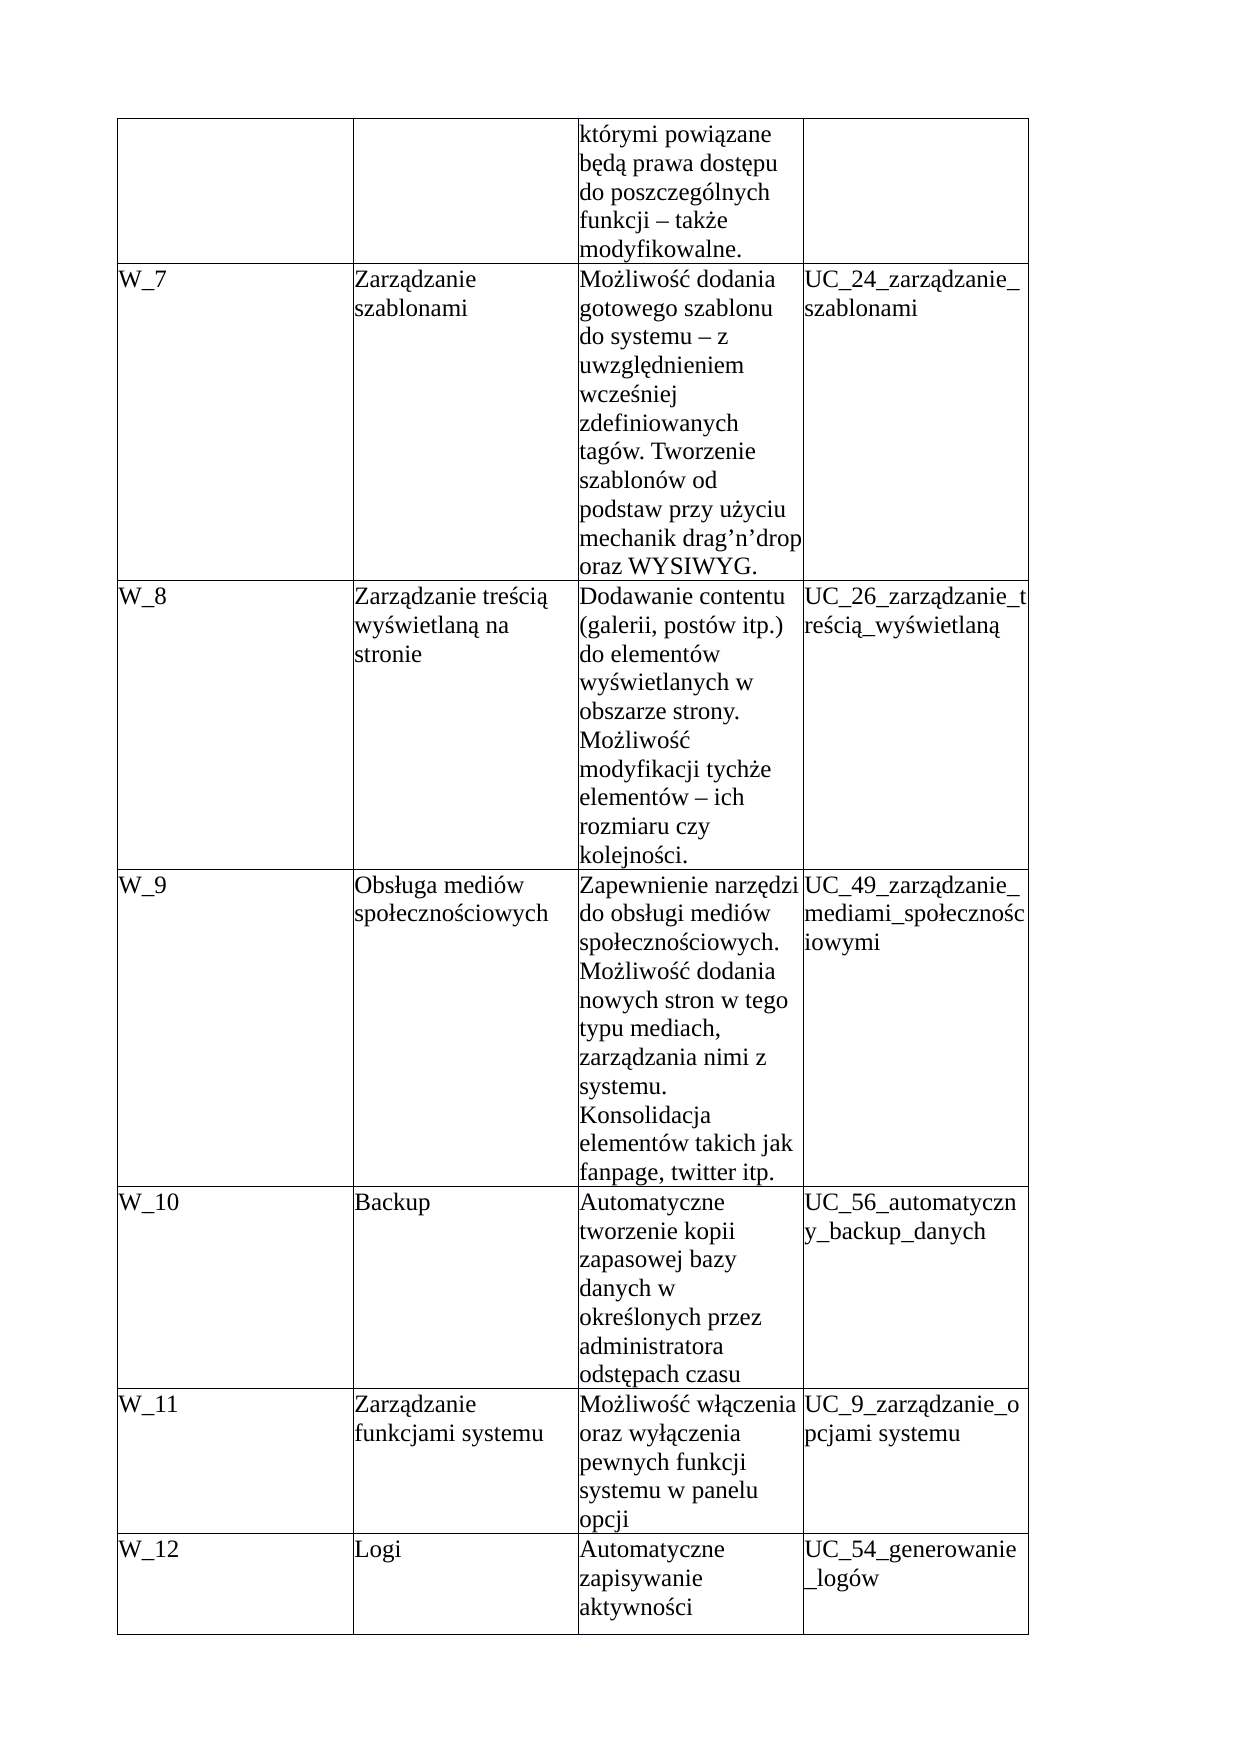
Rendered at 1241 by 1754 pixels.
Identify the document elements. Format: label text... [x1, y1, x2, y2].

table_cell W_8 [118, 581, 353, 869]
table_cell Obsługa mediów społecznościowych [354, 870, 578, 1186]
table_cell Zarządzanie szablonami [354, 264, 578, 580]
table_cell Automatyczne zapisywanie aktywności [579, 1534, 803, 1634]
table_cell Zarządzanie treścią wyświetlaną na stronie [354, 581, 578, 869]
table_cell W_10 [118, 1187, 353, 1388]
table_cell UC_56_automatyczny_backup_danych [804, 1187, 1028, 1388]
table_cell UC_54_generowanie_logów [804, 1534, 1028, 1634]
table_cell Możliwość dodania gotowego szablonu do systemu – z uwzględnieniem wcześniej zdefiniowanych tagów. Tworzenie szablonów od podstaw przy użyciu mechanik drag’n’drop oraz WYSIWYG. [579, 264, 803, 580]
table_cell Możliwość włączenia oraz wyłączenia pewnych funkcji systemu w panelu opcji [579, 1389, 803, 1533]
table_cell którymi powiązane będą prawa dostępu do poszczególnych funkcji – także modyfikowalne. [579, 119, 803, 263]
table_cell W_9 [118, 870, 353, 1186]
table_cell W_7 [118, 264, 353, 580]
table_cell [354, 119, 578, 263]
table_cell UC_9_zarządzanie_opcjami systemu [804, 1389, 1028, 1533]
table_cell W_11 [118, 1389, 353, 1533]
table_cell UC_24_zarządzanie_szablonami [804, 264, 1028, 580]
table_cell Dodawanie contentu (galerii, postów itp.) do elementów wyświetlanych w obszarze strony. Możliwość modyfikacji tychże elementów – ich rozmiaru czy kolejności. [579, 581, 803, 869]
table_cell Automatyczne tworzenie kopii zapasowej bazy danych w określonych przez administratora odstępach czasu [579, 1187, 803, 1388]
table_cell Zapewnienie narzędzi do obsługi mediów społecznościowych. Możliwość dodania nowych stron w tego typu mediach, zarządzania nimi z systemu. Konsolidacja elementów takich jak fanpage, twitter itp. [579, 870, 803, 1186]
table_cell Logi [354, 1534, 578, 1634]
table_cell UC_49_zarządzanie_mediami_społecznościowymi [804, 870, 1028, 1186]
table_cell [118, 119, 353, 263]
table_cell [804, 119, 1028, 263]
table_cell W_12 [118, 1534, 353, 1634]
table_cell UC_26_zarządzanie_treścią_wyświetlaną [804, 581, 1028, 869]
table_cell Zarządzanie funkcjami systemu [354, 1389, 578, 1533]
table_cell Backup [354, 1187, 578, 1388]
